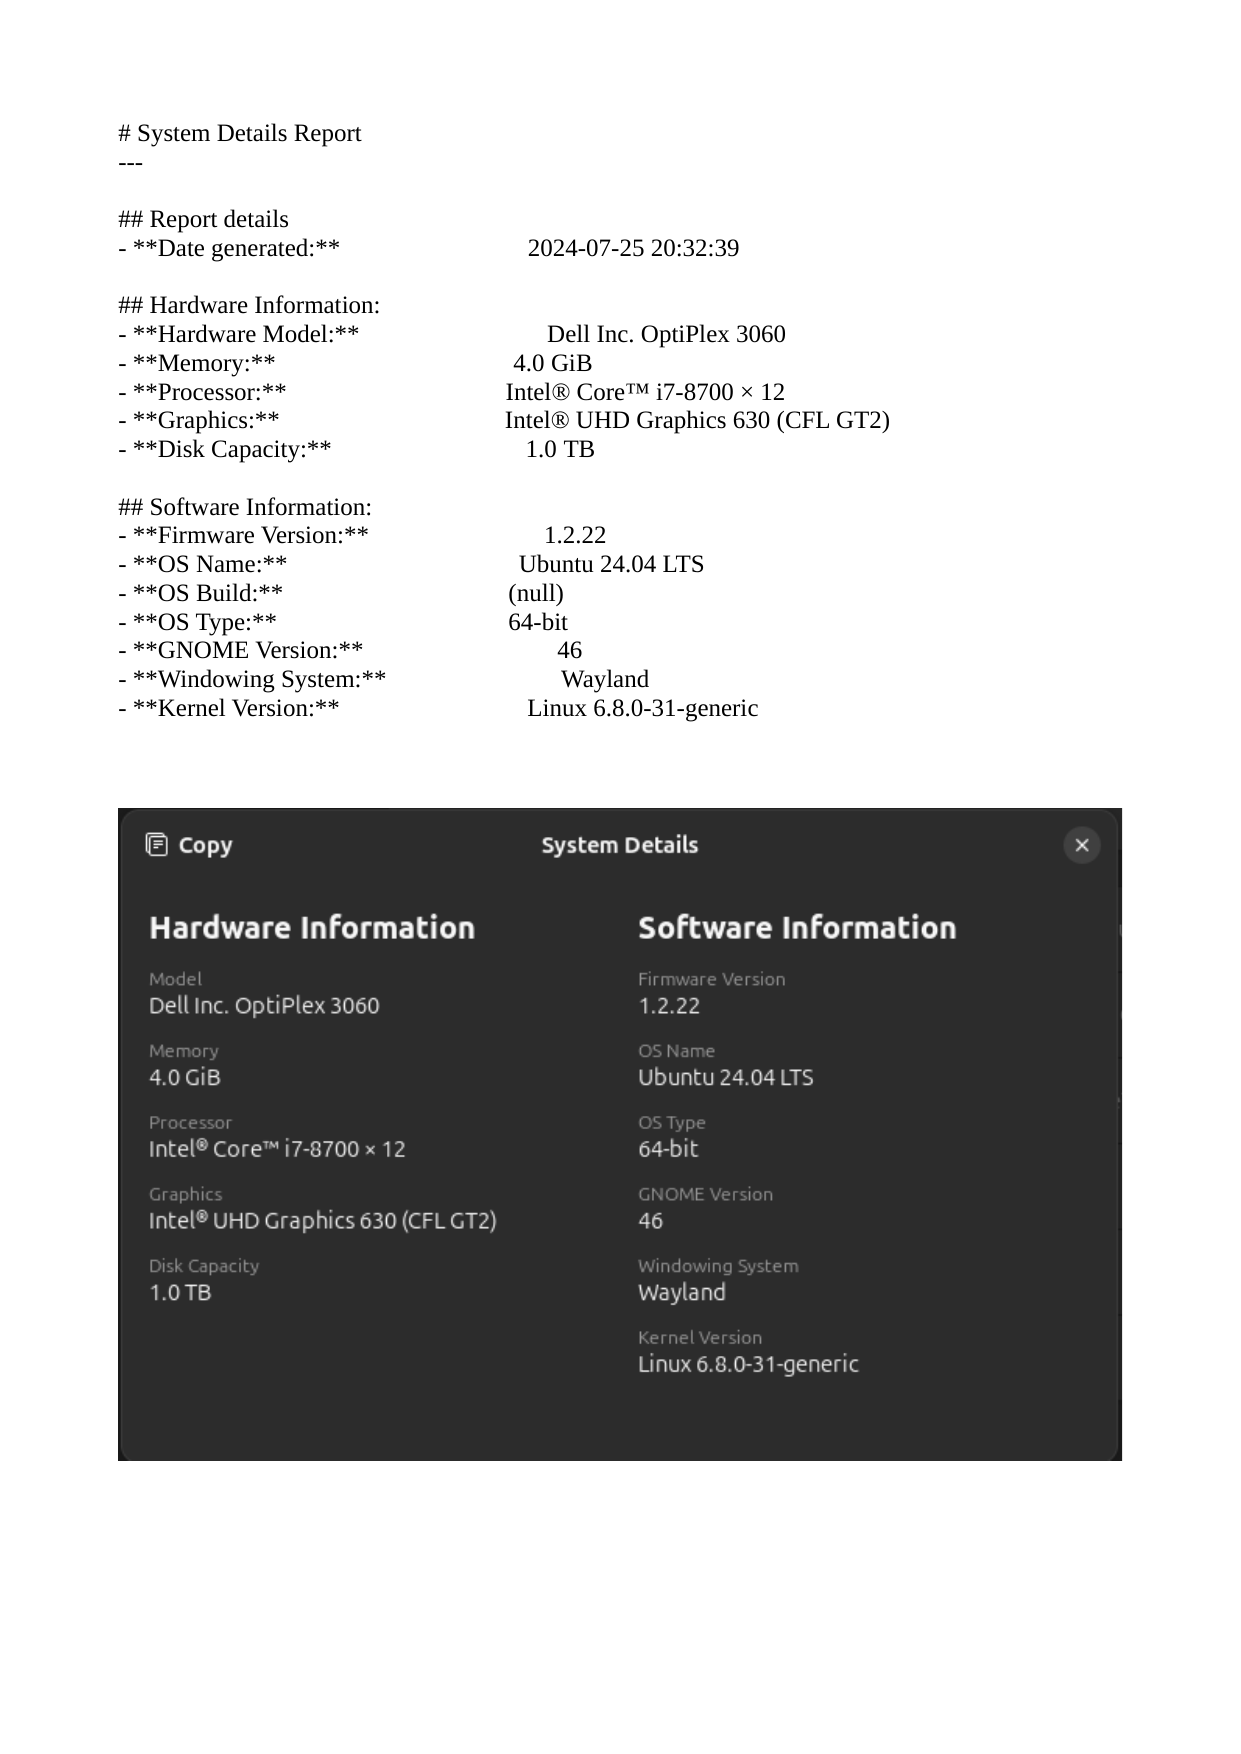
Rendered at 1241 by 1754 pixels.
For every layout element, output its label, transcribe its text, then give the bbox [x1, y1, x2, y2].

text ## Software Information: [118, 492, 1122, 521]
text # System Details Report [118, 118, 1122, 147]
text - **GNOME Version:** 46 [118, 636, 1122, 664]
text - **Disk Capacity:** 1.0 TB [118, 434, 1122, 463]
text ## Report details [118, 204, 1122, 233]
text - **Hardware Model:** Dell Inc. OptiPlex 3060 [118, 319, 1122, 348]
text - **OS Build:** (null) [118, 578, 1122, 607]
picture [118, 808, 1123, 1461]
text - **Date generated:** 2024-07-25 20:32:39 [118, 233, 1122, 262]
text - **OS Name:** Ubuntu 24.04 LTS [118, 549, 1122, 578]
text - **Firmware Version:** 1.2.22 [118, 521, 1122, 549]
text --- [118, 147, 1122, 176]
text - **Windowing System:** Wayland [118, 664, 1122, 693]
text - **Processor:** Intel® Core™ i7-8700 × 12 [118, 377, 1122, 406]
text - **Memory:** 4.0 GiB [118, 348, 1122, 377]
text - **OS Type:** 64-bit [118, 607, 1122, 636]
text ## Hardware Information: [118, 291, 1122, 319]
text - **Graphics:** Intel® UHD Graphics 630 (CFL GT2) [118, 406, 1122, 434]
text - **Kernel Version:** Linux 6.8.0-31-generic [118, 693, 1122, 722]
